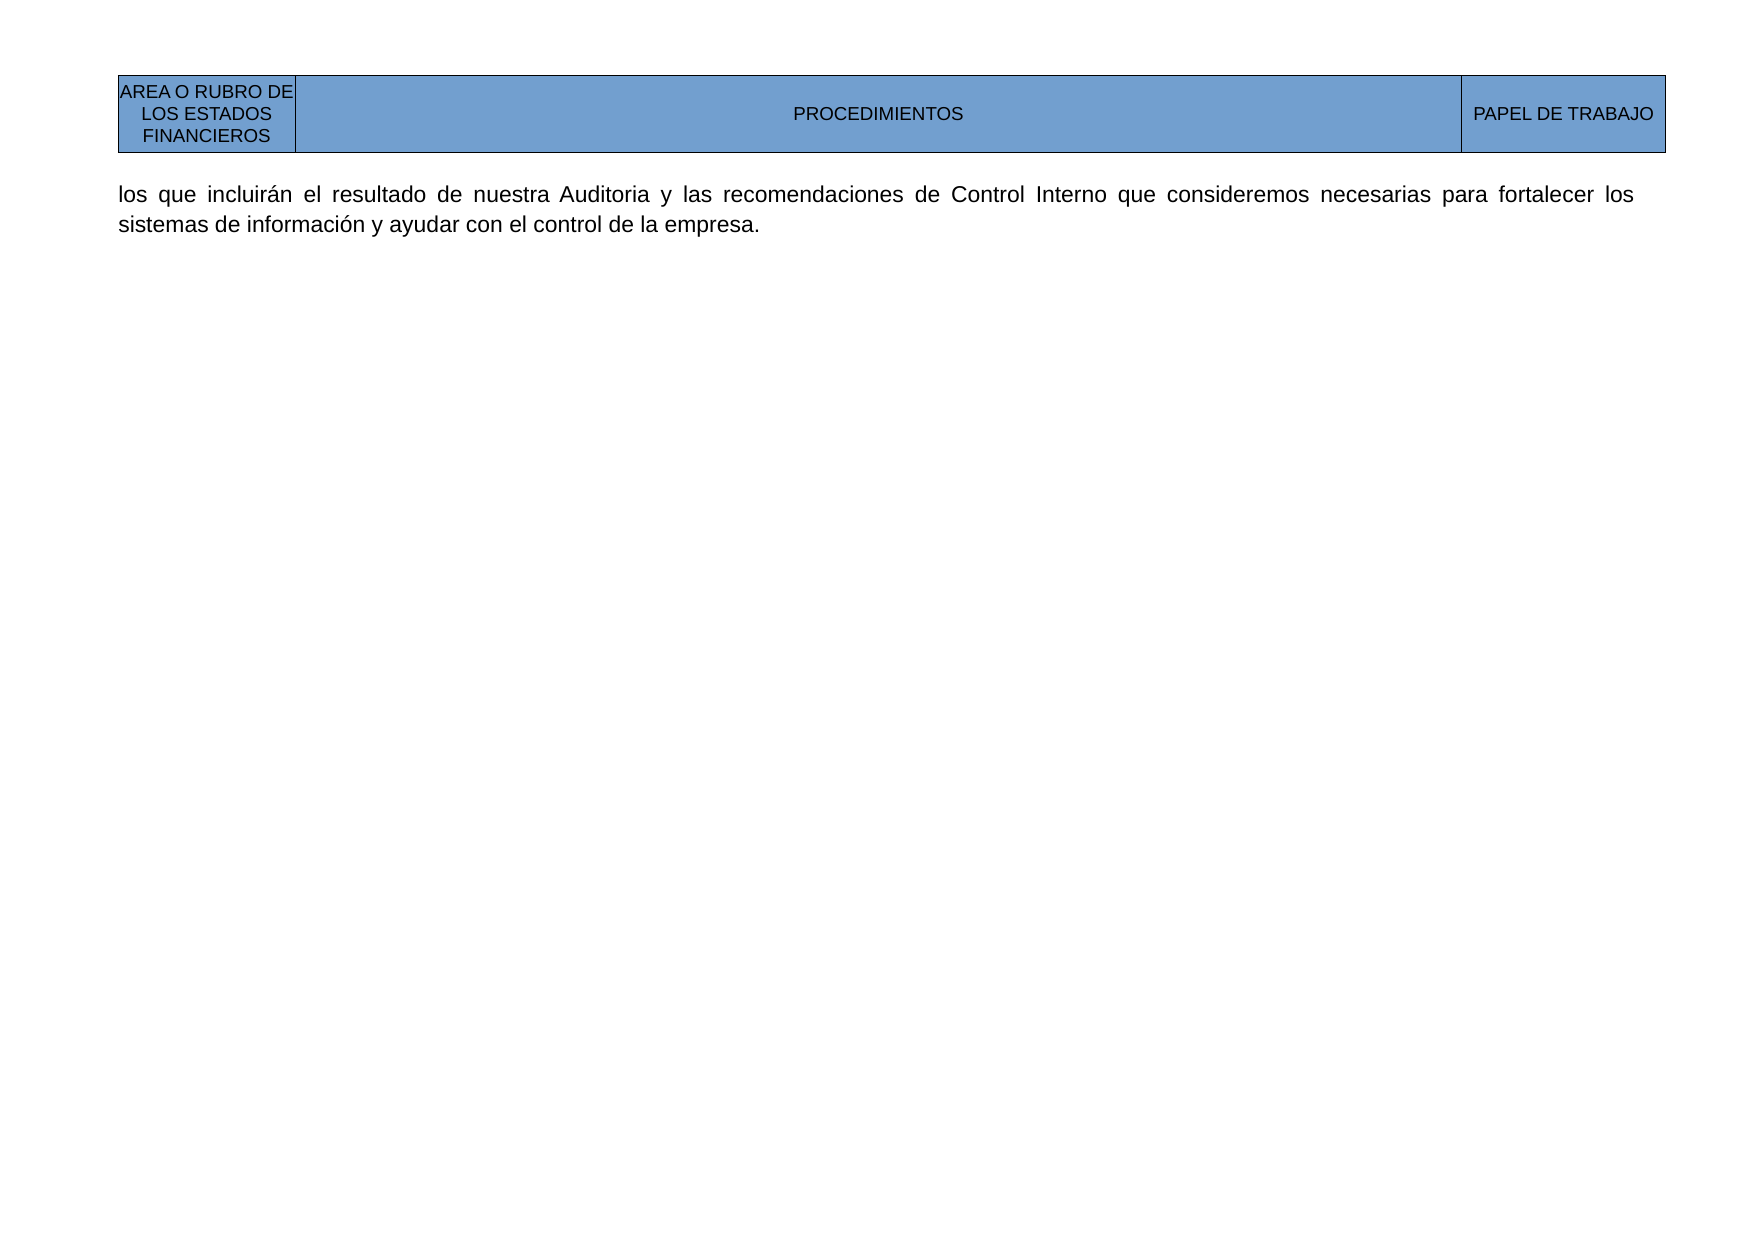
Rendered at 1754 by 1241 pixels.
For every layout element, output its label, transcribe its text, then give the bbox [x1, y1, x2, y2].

text los que incluirán el resultado de nuestra Auditoria y las recomendaciones de Control Interno que consideremos necesarias para fortalecer los sistemas de información y ayudar con el control de la empresa. [118, 181, 1636, 237]
